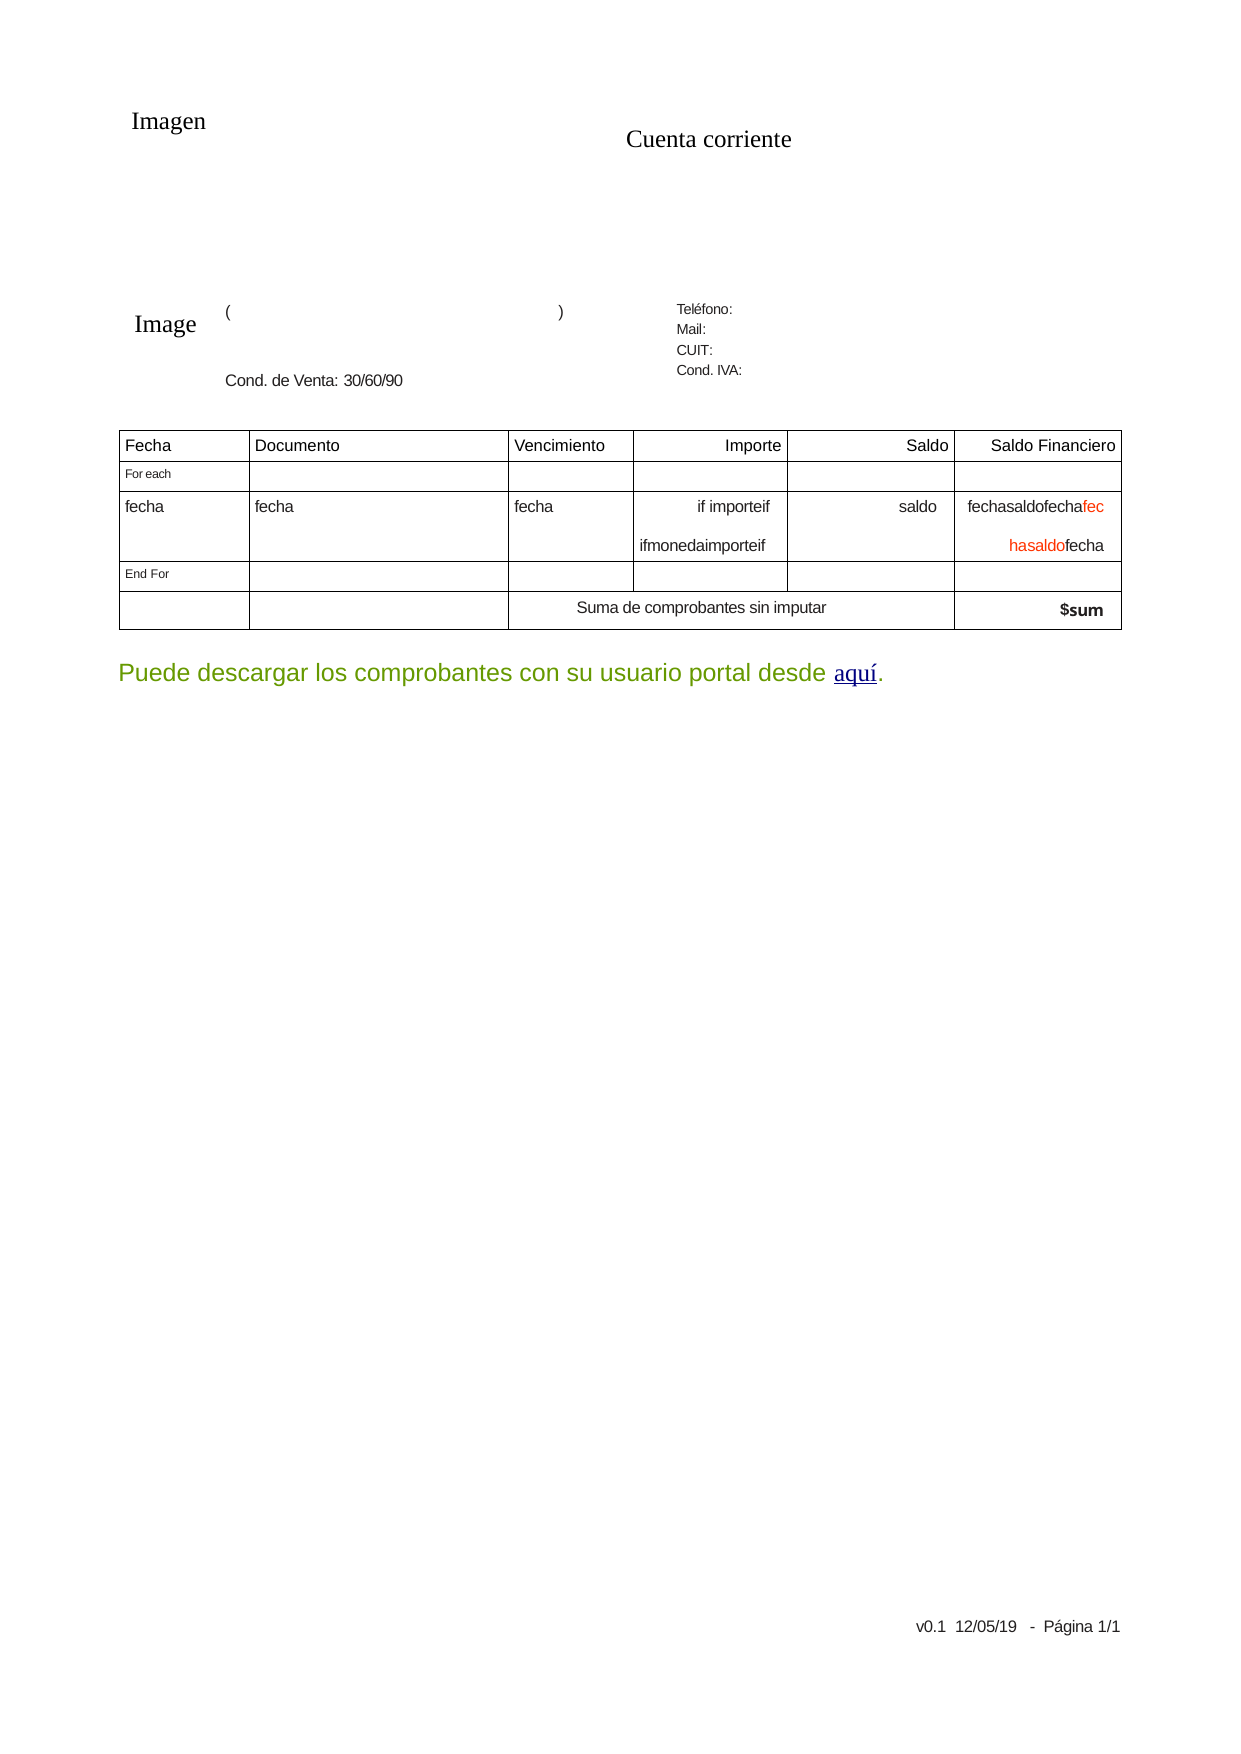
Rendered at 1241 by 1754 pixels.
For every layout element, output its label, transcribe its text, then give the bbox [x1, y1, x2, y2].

table_cell For each [120, 462, 249, 491]
table_header Saldo [788, 431, 954, 461]
table_cell Suma de comprobantes sin imputar [509, 592, 954, 629]
table_cell [788, 462, 954, 491]
table_header Saldo Financiero [955, 431, 1121, 461]
table_cell [120, 592, 249, 629]
table_cell [788, 562, 954, 591]
table_header Documento [250, 431, 508, 461]
table_cell [250, 462, 508, 491]
table_cell [250, 592, 508, 629]
table_cell if importeif ifmonedaimporteif [634, 492, 787, 561]
table_header Importe [634, 431, 787, 461]
table_cell saldo [788, 492, 954, 561]
table_header Teléfono: <o.partner_id.commercial_partner_id.phone> Mail: <o.partner_id.commercial_partner_id.email> CUIT:<o.partner_id.commercial_partner_id.main_id_number> Cond. IVA: <o.partner_id.commercial_partner_id.afip_responsability_type_id.name> [676, 301, 1117, 401]
table_header (<o.partner_id.commercial_partner_id.internal_code>) <o.partner_id.commercial_partner_id.name> <partner_address(o.partner_id.commercial_partner_id)> Cond. de Venta: 30/60/90 [225, 301, 676, 401]
table_cell [250, 562, 508, 591]
table_cell [509, 562, 633, 591]
table_cell [509, 462, 633, 491]
table_cell [955, 562, 1121, 591]
table_cell fecha [509, 492, 633, 561]
table_header [125, 301, 225, 347]
table_cell fecha [120, 492, 249, 561]
table_header Fecha [120, 431, 249, 461]
table_cell fechasaldofechafechasaldofecha [955, 492, 1121, 561]
table_cell $sum [955, 592, 1121, 629]
table_cell End For [120, 562, 249, 591]
table_cell fecha [250, 492, 508, 561]
table_cell [634, 462, 787, 491]
table_cell [955, 462, 1121, 491]
table_header Vencimiento [509, 431, 633, 461]
text Puede descargar los comprobantes con su usuario portal desde aquí. [118, 658, 1122, 687]
table_cell [634, 562, 787, 591]
table_header [125, 348, 225, 401]
